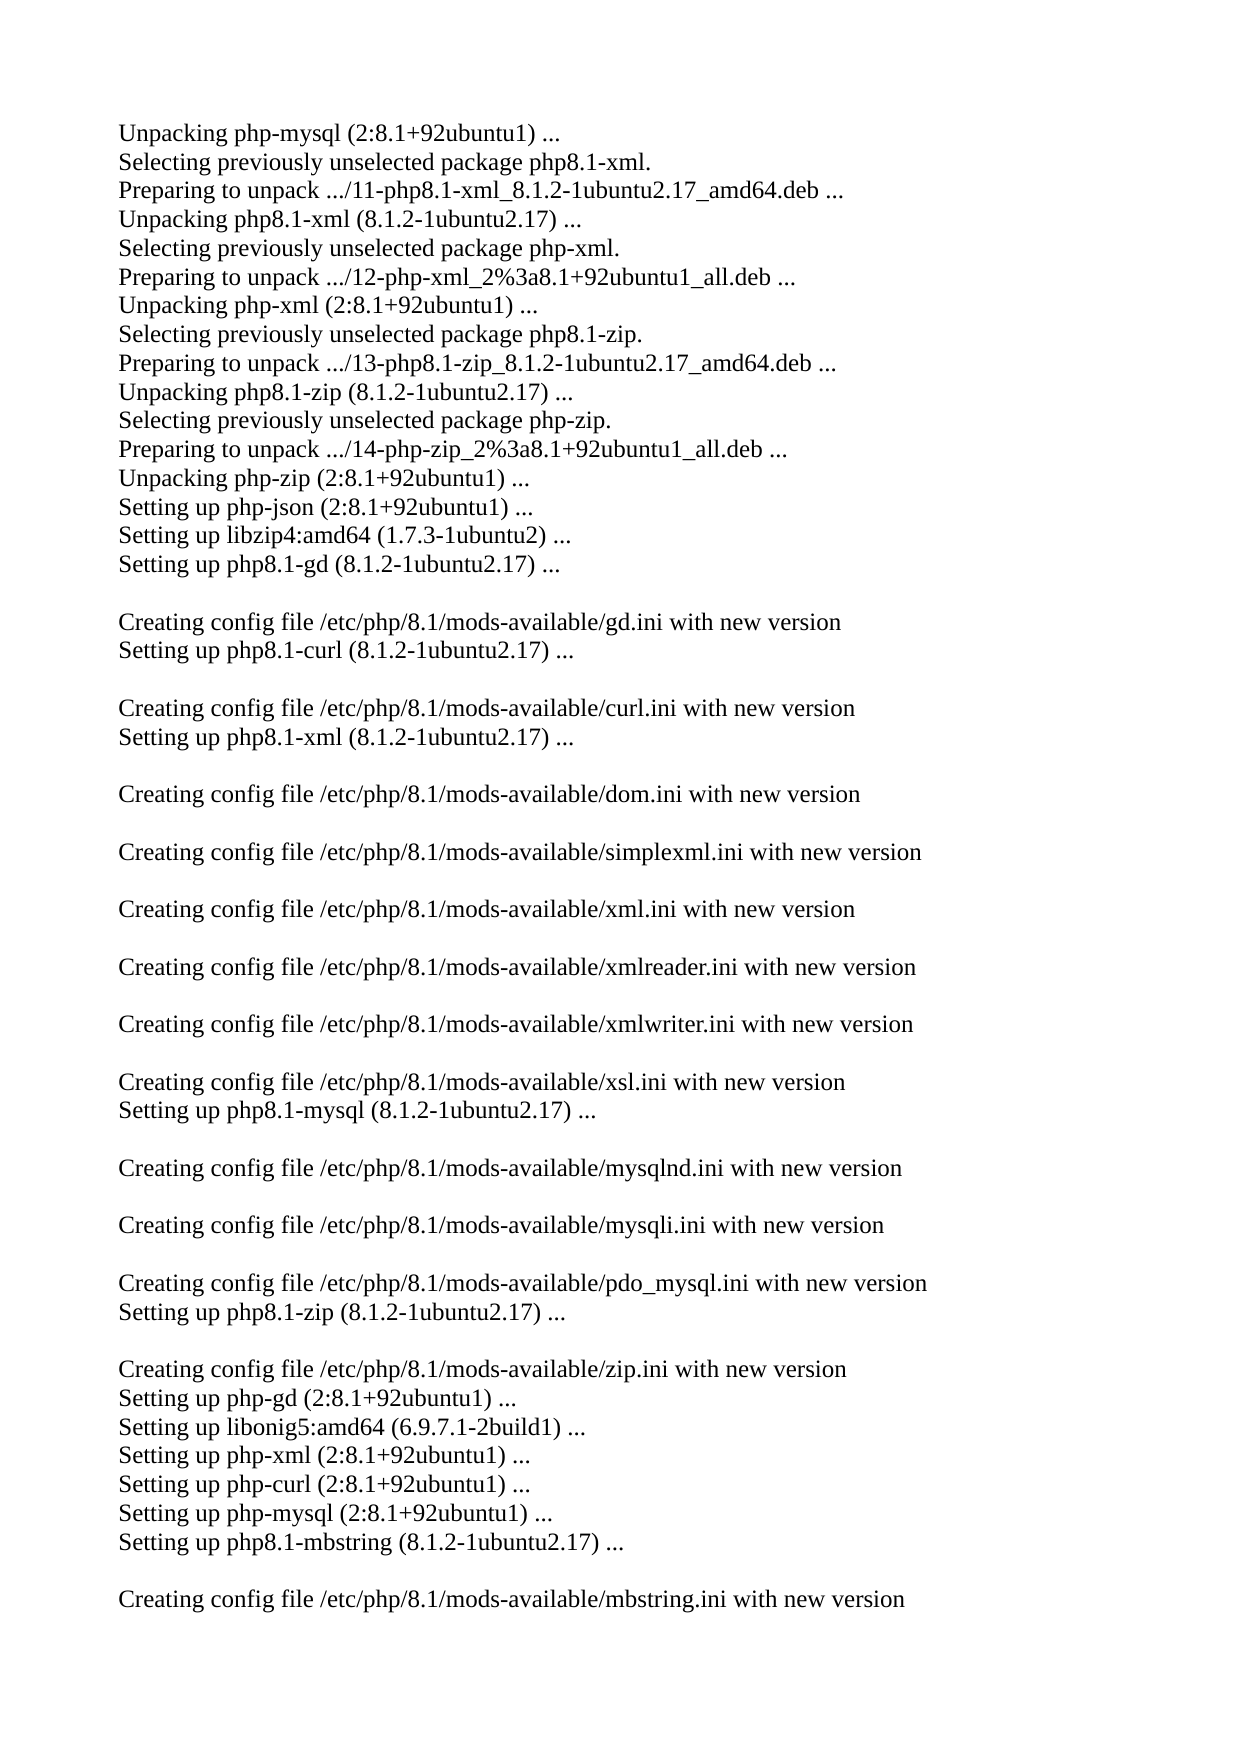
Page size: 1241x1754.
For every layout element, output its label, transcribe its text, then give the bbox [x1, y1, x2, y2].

text Unpacking php-xml (2:8.1+92ubuntu1) ... [118, 291, 1122, 319]
text Selecting previously unselected package php8.1-zip. [118, 319, 1122, 348]
text Creating config file /etc/php/8.1/mods-available/mysqlnd.ini with new version [118, 1153, 1122, 1182]
text Selecting previously unselected package php-zip. [118, 406, 1122, 434]
text Preparing to unpack .../13-php8.1-zip_8.1.2-1ubuntu2.17_amd64.deb ... [118, 348, 1122, 377]
text Setting up php8.1-curl (8.1.2-1ubuntu2.17) ... [118, 636, 1122, 664]
text Creating config file /etc/php/8.1/mods-available/gd.ini with new version [118, 607, 1122, 636]
text Unpacking php-zip (2:8.1+92ubuntu1) ... [118, 463, 1122, 492]
text Creating config file /etc/php/8.1/mods-available/xmlwriter.ini with new version [118, 1009, 1122, 1038]
text Setting up php8.1-zip (8.1.2-1ubuntu2.17) ... [118, 1297, 1122, 1326]
text Creating config file /etc/php/8.1/mods-available/mbstring.ini with new version [118, 1584, 1122, 1613]
text Unpacking php-mysql (2:8.1+92ubuntu1) ... [118, 118, 1122, 147]
text Creating config file /etc/php/8.1/mods-available/xmlreader.ini with new version [118, 952, 1122, 981]
text Creating config file /etc/php/8.1/mods-available/curl.ini with new version [118, 693, 1122, 722]
text Preparing to unpack .../14-php-zip_2%3a8.1+92ubuntu1_all.deb ... [118, 434, 1122, 463]
text Setting up libonig5:amd64 (6.9.7.1-2build1) ... [118, 1412, 1122, 1441]
text Setting up php8.1-mysql (8.1.2-1ubuntu2.17) ... [118, 1096, 1122, 1124]
text Setting up php-json (2:8.1+92ubuntu1) ... [118, 492, 1122, 521]
text Creating config file /etc/php/8.1/mods-available/simplexml.ini with new version [118, 837, 1122, 866]
text Preparing to unpack .../11-php8.1-xml_8.1.2-1ubuntu2.17_amd64.deb ... [118, 176, 1122, 204]
text Preparing to unpack .../12-php-xml_2%3a8.1+92ubuntu1_all.deb ... [118, 262, 1122, 291]
text Creating config file /etc/php/8.1/mods-available/xml.ini with new version [118, 894, 1122, 923]
text Creating config file /etc/php/8.1/mods-available/xsl.ini with new version [118, 1067, 1122, 1096]
text Creating config file /etc/php/8.1/mods-available/mysqli.ini with new version [118, 1211, 1122, 1239]
text Setting up php-gd (2:8.1+92ubuntu1) ... [118, 1383, 1122, 1412]
text Setting up php8.1-mbstring (8.1.2-1ubuntu2.17) ... [118, 1527, 1122, 1556]
text Setting up php-curl (2:8.1+92ubuntu1) ... [118, 1469, 1122, 1498]
text Creating config file /etc/php/8.1/mods-available/zip.ini with new version [118, 1354, 1122, 1383]
text Creating config file /etc/php/8.1/mods-available/dom.ini with new version [118, 779, 1122, 808]
text Selecting previously unselected package php-xml. [118, 233, 1122, 262]
text Selecting previously unselected package php8.1-xml. [118, 147, 1122, 176]
text Setting up php8.1-gd (8.1.2-1ubuntu2.17) ... [118, 549, 1122, 578]
text Unpacking php8.1-zip (8.1.2-1ubuntu2.17) ... [118, 377, 1122, 406]
text Setting up php8.1-xml (8.1.2-1ubuntu2.17) ... [118, 722, 1122, 751]
text Unpacking php8.1-xml (8.1.2-1ubuntu2.17) ... [118, 204, 1122, 233]
text Setting up php-mysql (2:8.1+92ubuntu1) ... [118, 1498, 1122, 1527]
text Creating config file /etc/php/8.1/mods-available/pdo_mysql.ini with new version [118, 1268, 1122, 1297]
text Setting up php-xml (2:8.1+92ubuntu1) ... [118, 1441, 1122, 1469]
text Setting up libzip4:amd64 (1.7.3-1ubuntu2) ... [118, 521, 1122, 549]
